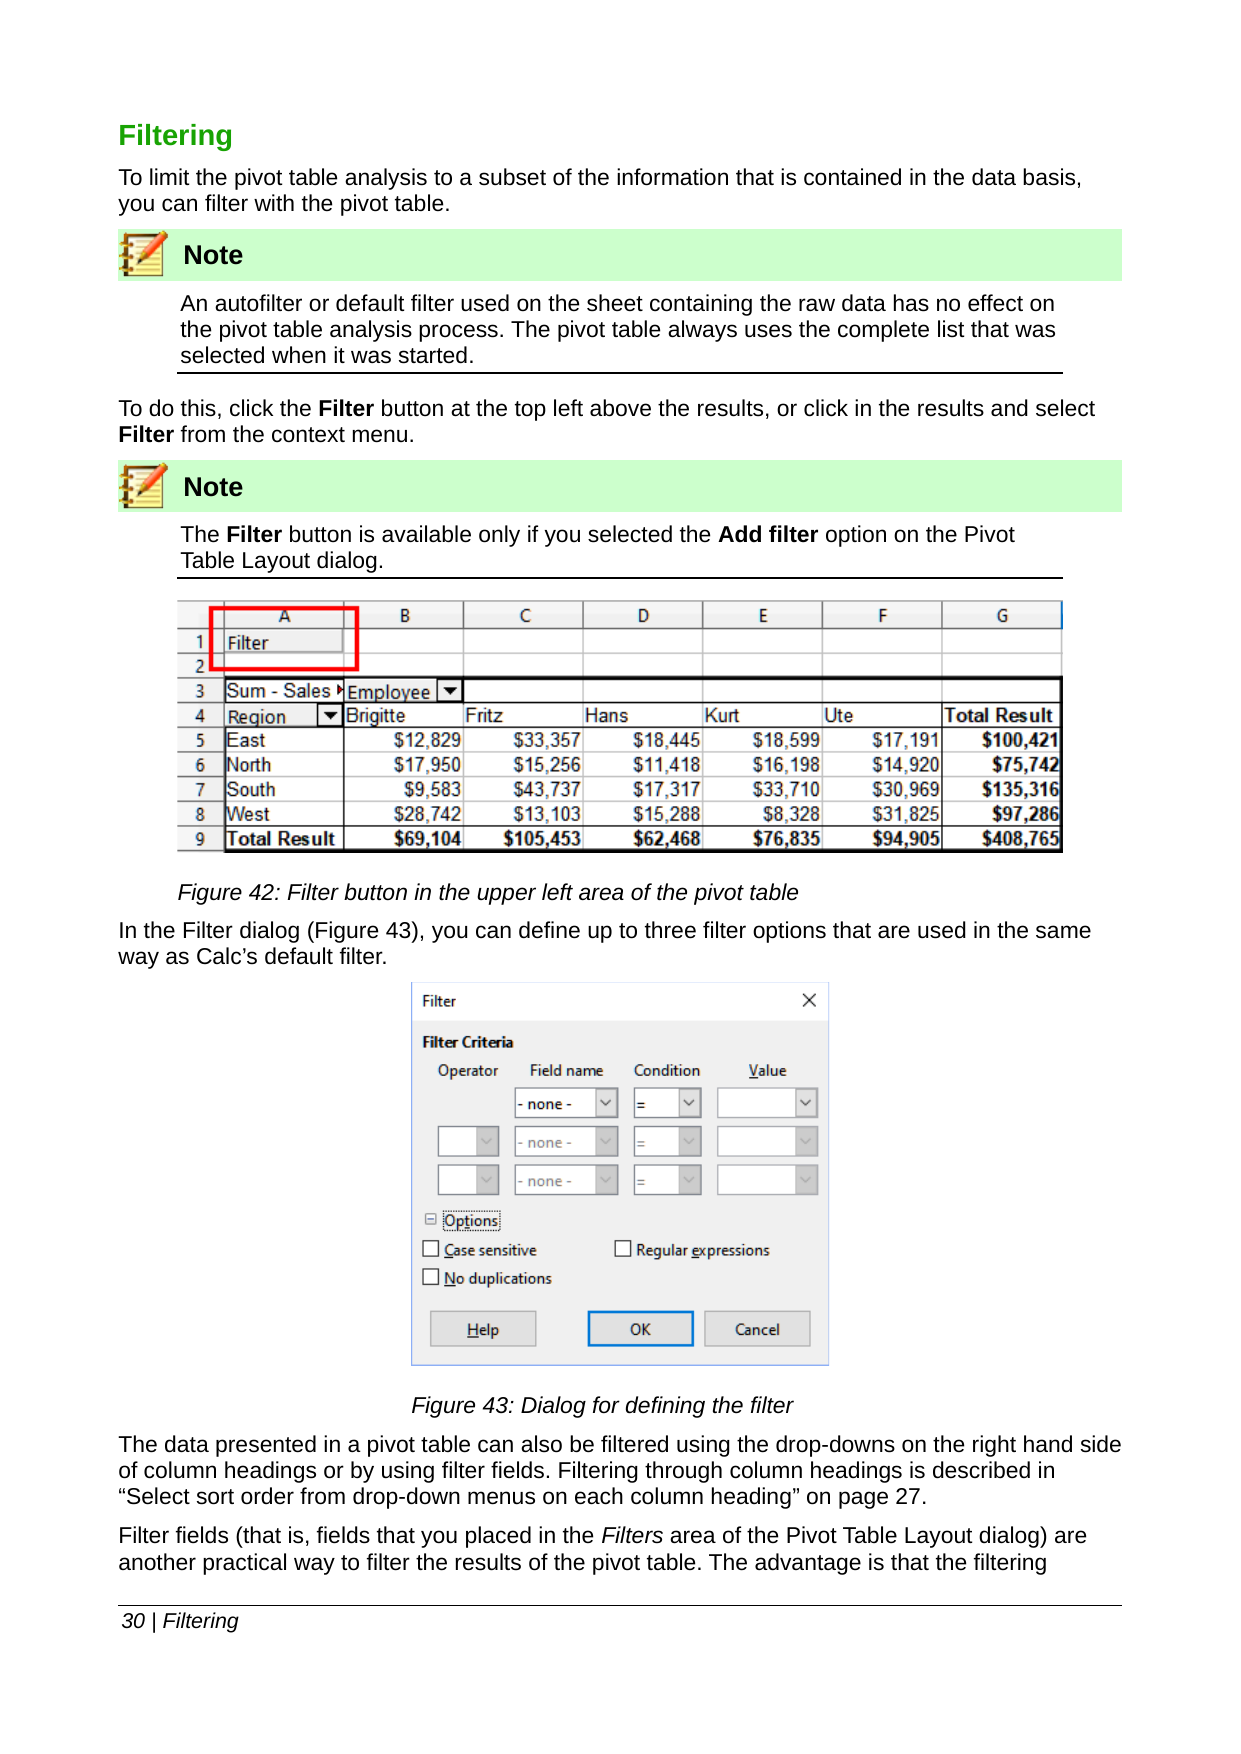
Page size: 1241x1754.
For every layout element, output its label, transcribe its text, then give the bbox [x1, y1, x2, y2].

text Figure 43: Dialog for defining the filter [411, 1366, 829, 1419]
text Filter fields (that is, fields that you placed in the Filters area of the Pivot Table Layout dialog) are another practical way to filter the results of the pivot table. The advantage is that the filtering [118, 1522, 1122, 1575]
picture [119, 229, 170, 280]
text Figure 42: Filter button in the upper left area of the pivot table [177, 853, 1063, 905]
text In the Filter dialog (Figure 43), you can define up to three filter options that are used in the same way as Calc’s default filter. [118, 917, 1122, 969]
subtitle Note [118, 460, 1122, 512]
picture [177, 600, 1063, 853]
text The data presented in a pivot table can also be filtered using the drop-downs on the right hand side of column headings or by using filter fields. Filtering through column headings is described in “Select sort order from drop-down menus on each column heading” on page 26. [118, 1431, 1122, 1510]
text To do this, click the Filter button at the top left above the results, or click in the results and select Filter from the context menu. [118, 395, 1122, 448]
subtitle Note [118, 229, 1122, 281]
text To limit the pivot table analysis to a subset of the information that is contained in the data basis, you can filter with the pivot table. [118, 163, 1122, 216]
picture [411, 982, 830, 1366]
text The Filter button is available only if you selected the Add filter option on the Pivot Table Layout dialog. [177, 518, 1063, 577]
text An autofilter or default filter used on the sheet containing the raw data has no effect on the pivot table analysis process. The pivot table always uses the complete list that was selected when it was started. [177, 287, 1063, 372]
picture [119, 461, 170, 512]
subtitle Filtering [118, 118, 1122, 152]
